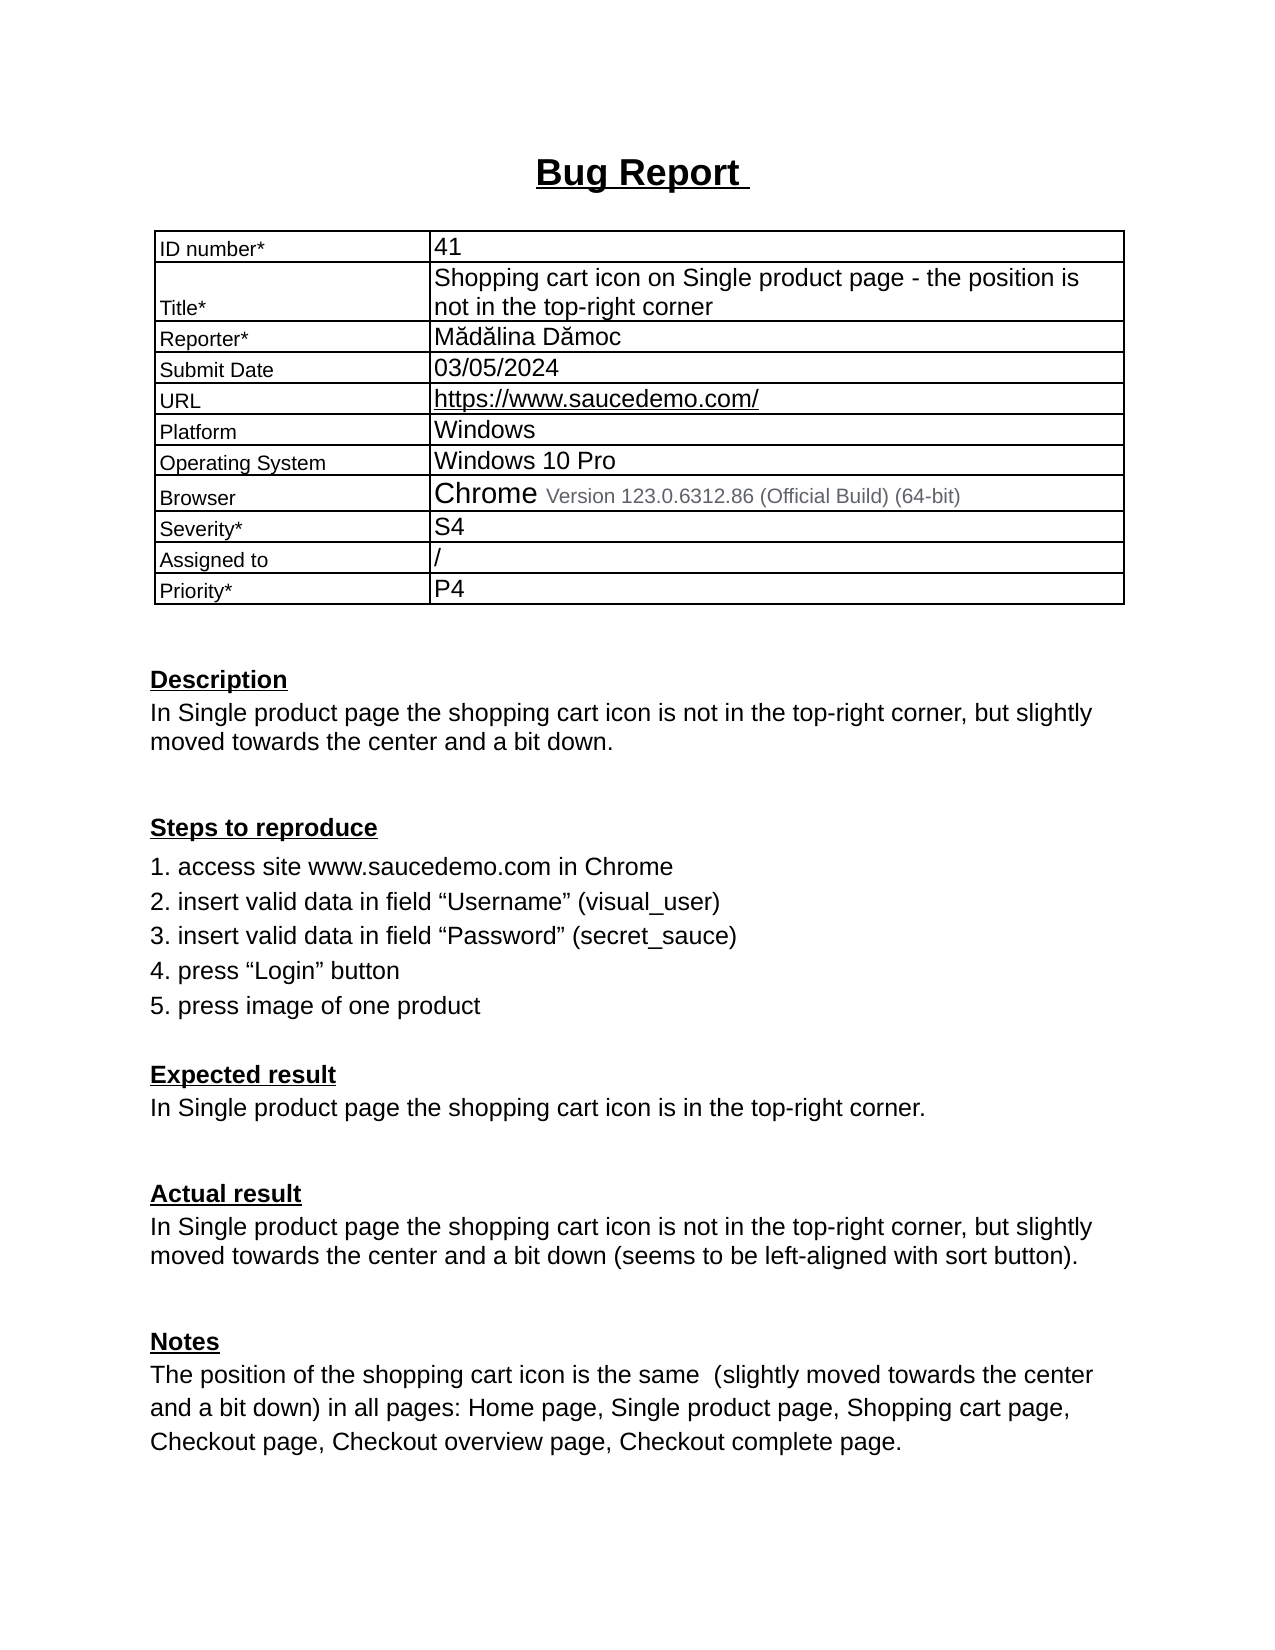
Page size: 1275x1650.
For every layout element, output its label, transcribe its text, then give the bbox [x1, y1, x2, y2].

table_cell Chrome Version 123.0.6312.86 (Official Build) (64-bit) [431, 476, 1123, 510]
table_cell Priority* [156, 574, 429, 602]
table_cell https://www.saucedemo.com/ [431, 384, 1123, 413]
table_cell / [431, 543, 1123, 572]
table_cell P4 [431, 574, 1123, 602]
table_cell Windows [431, 415, 1123, 443]
table_cell Browser [156, 476, 429, 510]
text Bug Report [150, 150, 1125, 193]
text 1. access site www.saucedemo.com in Chrome [150, 852, 1125, 881]
table_cell Operating System [156, 446, 429, 474]
table_cell Platform [156, 415, 429, 443]
text 3. insert valid data in field “Password” (secret_sauce) [150, 921, 1125, 950]
text 5. press image of one product [150, 991, 1125, 1019]
table_cell Mădălina Dămoc [431, 322, 1123, 351]
text 4. press “Login” button [150, 956, 1125, 985]
table_header 41 [431, 232, 1123, 261]
text In Single product page the shopping cart icon is not in the top-right corner, but slightly moved towards the center and a bit down (seems to be left-aligned with sort button). [150, 1212, 1125, 1270]
text The position of the shopping cart icon is the same (slightly moved towards the center and a bit down) in all pages: Home page, Single product page, Shopping cart page, Checkout page, Checkout overview page, Checkout complete page. [150, 1360, 1125, 1455]
table_cell Severity* [156, 512, 429, 541]
text In Single product page the shopping cart icon is in the top-right corner. [150, 1093, 1125, 1122]
table_cell Reporter* [156, 322, 429, 351]
table_cell Shopping cart icon on Single product page - the position is not in the top-right corner [431, 263, 1123, 320]
text 2. insert valid data in field “Username” (visual_user) [150, 887, 1125, 915]
table_cell Assigned to [156, 543, 429, 572]
text Actual result [150, 1179, 1125, 1208]
table_cell Submit Date [156, 353, 429, 382]
text Notes [150, 1327, 1125, 1356]
text In Single product page the shopping cart icon is not in the top-right corner, but slightly moved towards the center and a bit down. [150, 698, 1125, 756]
table_cell Windows 10 Pro [431, 446, 1123, 474]
table_header ID number* [156, 232, 429, 261]
text Description [150, 665, 1125, 694]
table_cell S4 [431, 512, 1123, 541]
text Expected result [150, 1060, 1125, 1089]
table_cell 03/05/2024 [431, 353, 1123, 382]
text Steps to reproduce [150, 813, 1125, 842]
table_cell Title* [156, 263, 429, 320]
table_cell URL [156, 384, 429, 413]
